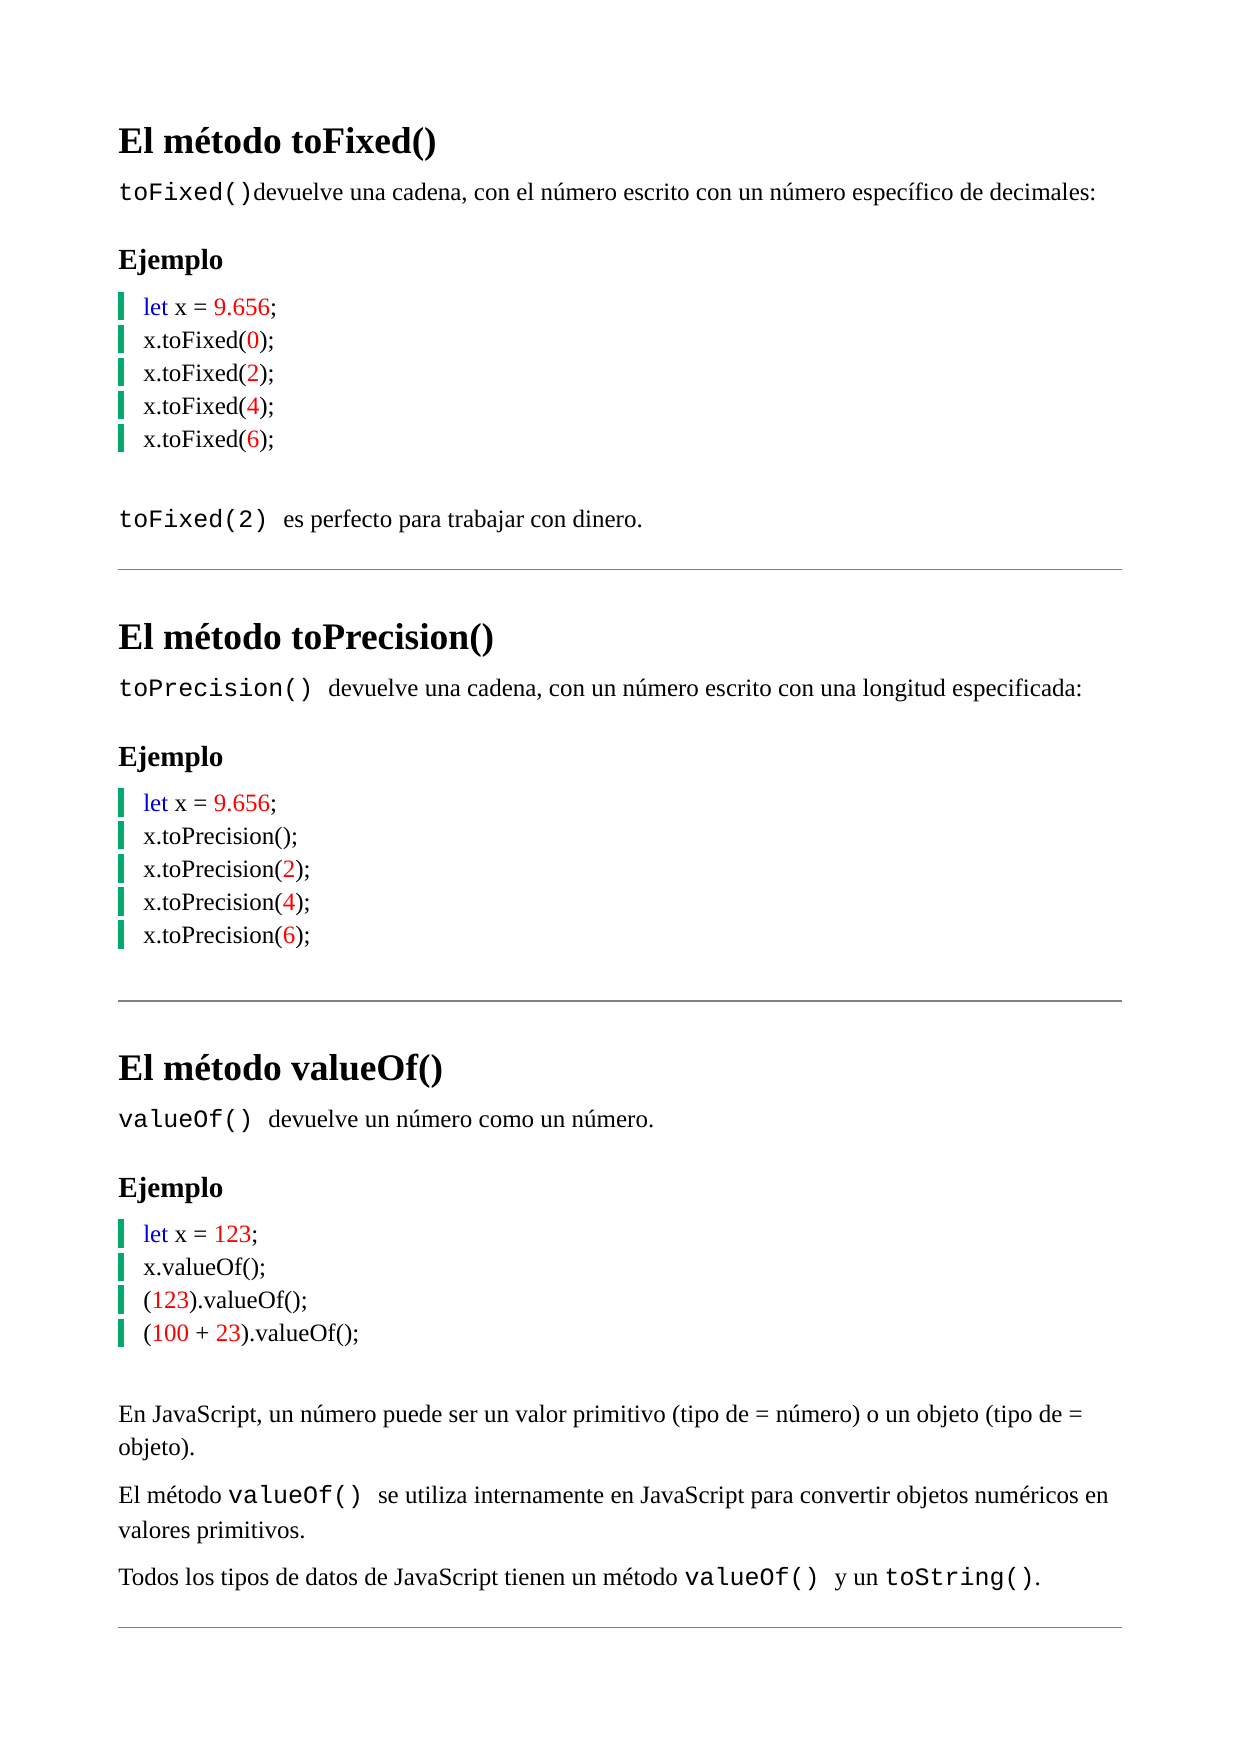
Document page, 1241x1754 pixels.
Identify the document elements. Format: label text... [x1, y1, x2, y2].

text let x = 9.656; x.toFixed(0); x.toFixed(2); x.toFixed(4); x.toFixed(6); [118, 292, 1122, 452]
subtitle Ejemplo [118, 739, 1122, 772]
subtitle El método toFixed() [118, 118, 1122, 161]
subtitle Ejemplo [118, 242, 1122, 276]
text toPrecision() devuelve una cadena, con un número escrito con una longitud especificada: [118, 673, 1122, 704]
text El método valueOf() se utiliza internamente en JavaScript para convertir objetos numéricos en valores primitivos. [118, 1480, 1122, 1543]
subtitle Ejemplo [118, 1170, 1122, 1204]
text let x = 123; x.valueOf(); (123).valueOf(); (100 + 23).valueOf(); [118, 1219, 1122, 1347]
subtitle El método valueOf() [118, 1046, 1122, 1089]
text valueOf() devuelve un número como un número. [118, 1104, 1122, 1135]
subtitle El método toPrecision() [118, 614, 1122, 657]
text Todos los tipos de datos de JavaScript tienen un método valueOf() y un toString(). [118, 1562, 1122, 1593]
text En JavaScript, un número puede ser un valor primitivo (tipo de = número) o un objeto (tipo de = objeto). [118, 1399, 1122, 1461]
text toFixed(2) es perfecto para trabajar con dinero. [118, 504, 1122, 535]
text toFixed()devuelve una cadena, con el número escrito con un número específico de decimales: [118, 177, 1122, 208]
text let x = 9.656; x.toPrecision(); x.toPrecision(2); x.toPrecision(4); x.toPrecision(6); [118, 788, 1122, 949]
